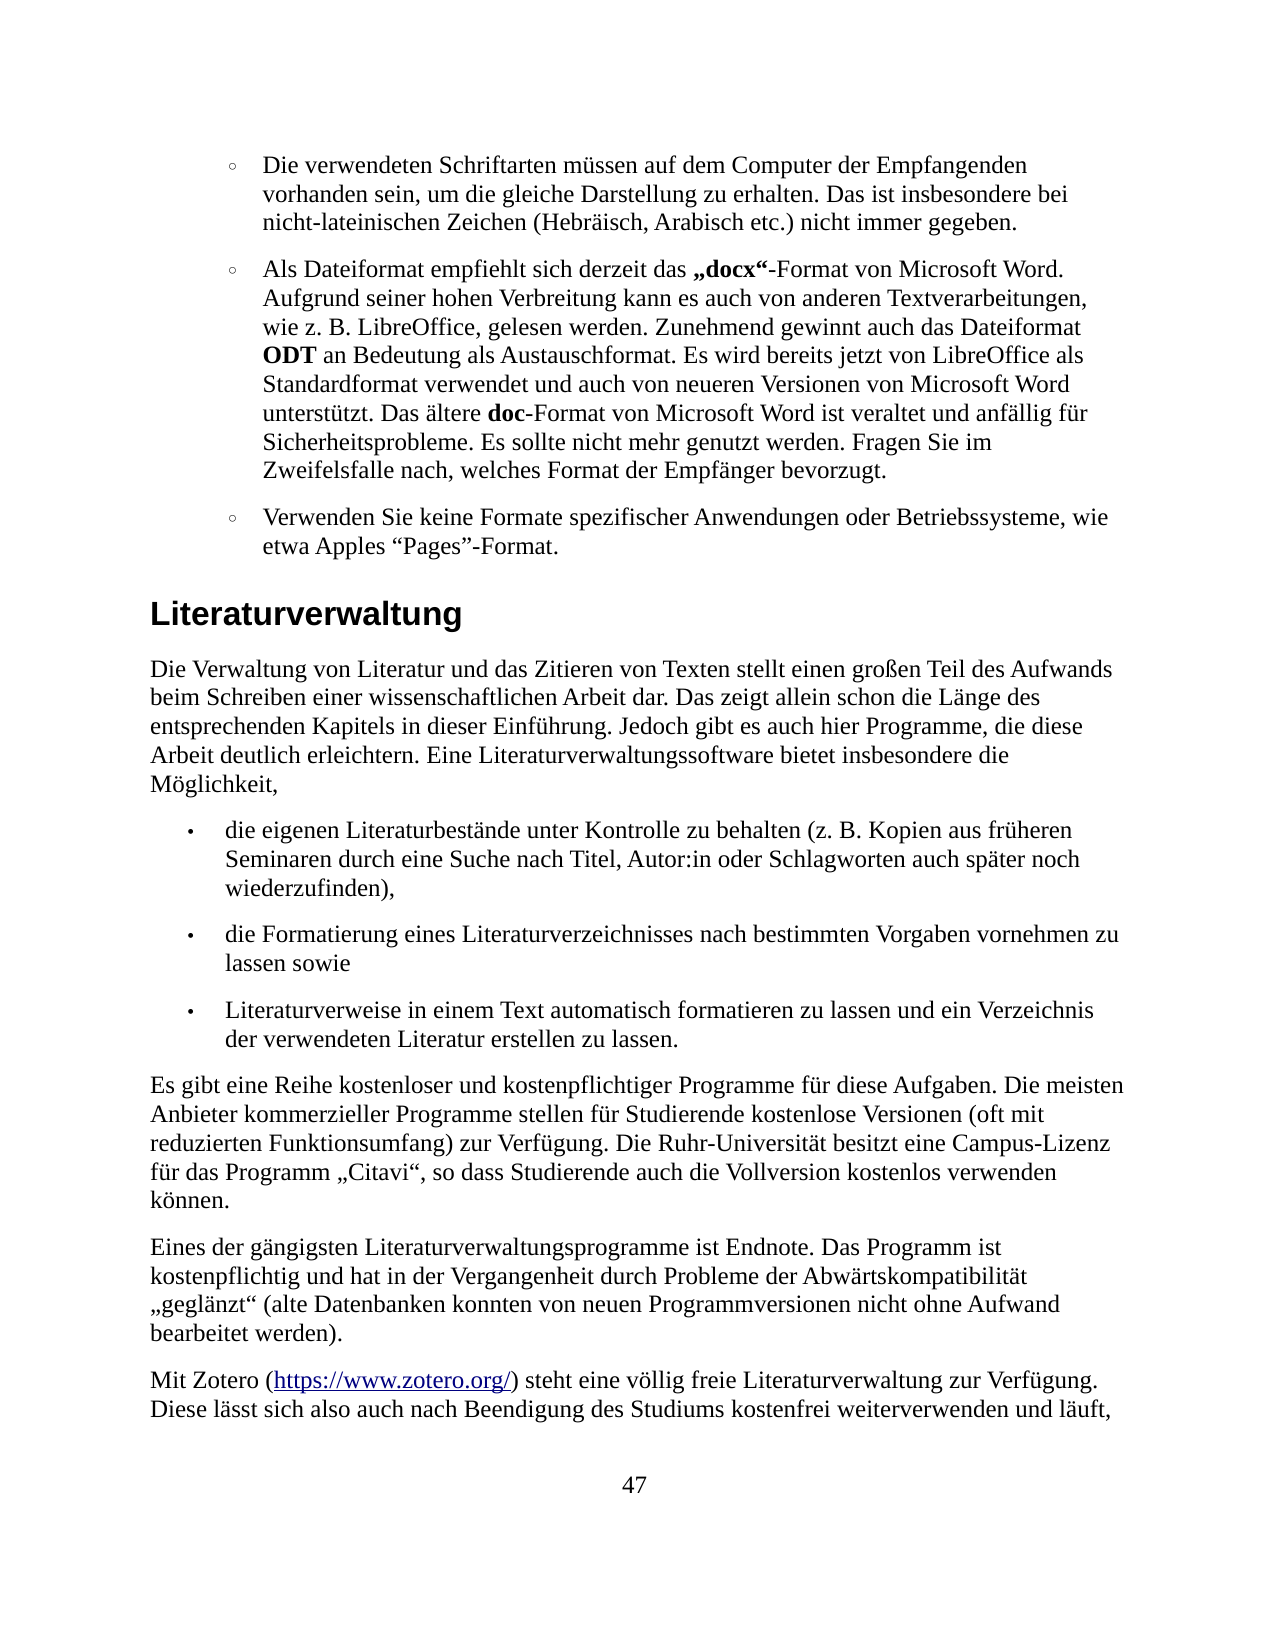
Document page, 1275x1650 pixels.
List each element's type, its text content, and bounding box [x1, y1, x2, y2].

list Als Dateiformat empfiehlt sich derzeit das „docx“-Format von Microsoft Word. Aufgrund seiner hohen Verbreitung kann es auch von anderen Textverarbeitungen, wie z. B. LibreOffice, gelesen werden. Zunehmend gewinnt auch das Dateiformat ODT an Bedeutung als Austauschformat. Es wird bereits jetzt von LibreOffice als Standardformat verwendet und auch von neueren Versionen von Microsoft Word unterstützt. Das ältere doc-Format von Microsoft Word ist veraltet und anfällig für Sicherheitsprobleme. Es sollte nicht mehr genutzt werden. Fragen Sie im Zweifelsfalle nach, welches Format der Empfänger bevorzugt. [225, 254, 1125, 484]
text Die Verwaltung von Literatur und das Zitieren von Texten stellt einen großen Teil des Aufwands beim Schreiben einer wissenschaftlichen Arbeit dar. Das zeigt allein schon die Länge des entsprechenden Kapitels in dieser Einführung. Jedoch gibt es auch hier Programme, die diese Arbeit deutlich erleichtern. Eine Literaturverwaltungssoftware bietet insbesondere die Möglichkeit, [150, 654, 1125, 797]
text Eines der gängigsten Literaturverwaltungsprogramme ist Endnote. Das Programm ist kostenpflichtig und hat in der Vergangenheit durch Probleme der Abwärtskompatibilität „geglänzt“ (alte Datenbanken konnten von neuen Programmversionen nicht ohne Aufwand bearbeitet werden). [150, 1232, 1125, 1347]
list Literaturverweise in einem Text automatisch formatieren zu lassen und ein Verzeichnis der verwendeten Literatur erstellen zu lassen. [187, 995, 1125, 1052]
list die Formatierung eines Literaturverzeichnisses nach bestimmten Vorgaben vornehmen zu lassen sowie [187, 919, 1125, 977]
text Mit Zotero (https://www.zotero.org/) steht eine völlig freie Literaturverwaltung zur Verfügung. Diese lässt sich also auch nach Beendigung des Studiums kostenfrei weiterverwenden und läuft, [150, 1365, 1125, 1422]
text Es gibt eine Reihe kostenloser und kostenpflichtiger Programme für diese Aufgaben. Die meisten Anbieter kommerzieller Programme stellen für Studierende kostenlose Versionen (oft mit reduzierten Funktionsumfang) zur Verfügung. Die Ruhr-Universität besitzt eine Campus-Lizenz für das Programm „Citavi“, so dass Studierende auch die Vollversion kostenlos verwenden können. [150, 1070, 1125, 1214]
list Die verwendeten Schriftarten müssen auf dem Computer der Empfangenden vorhanden sein, um die gleiche Darstellung zu erhalten. Das ist insbesondere bei nicht-lateinischen Zeichen (Hebräisch, Arabisch etc.) nicht immer gegeben. [225, 150, 1125, 236]
list die eigenen Literaturbestände unter Kontrolle zu behalten (z. B. Kopien aus früheren Seminaren durch eine Suche nach Titel, Autor:in oder Schlagworten auch später noch wiederzufinden), [187, 815, 1125, 902]
list Verwenden Sie keine Formate spezifischer Anwendungen oder Betriebssysteme, wie etwa Apples “Pages”-Format. [225, 502, 1125, 559]
subtitle Literaturverwaltung [150, 593, 1125, 632]
